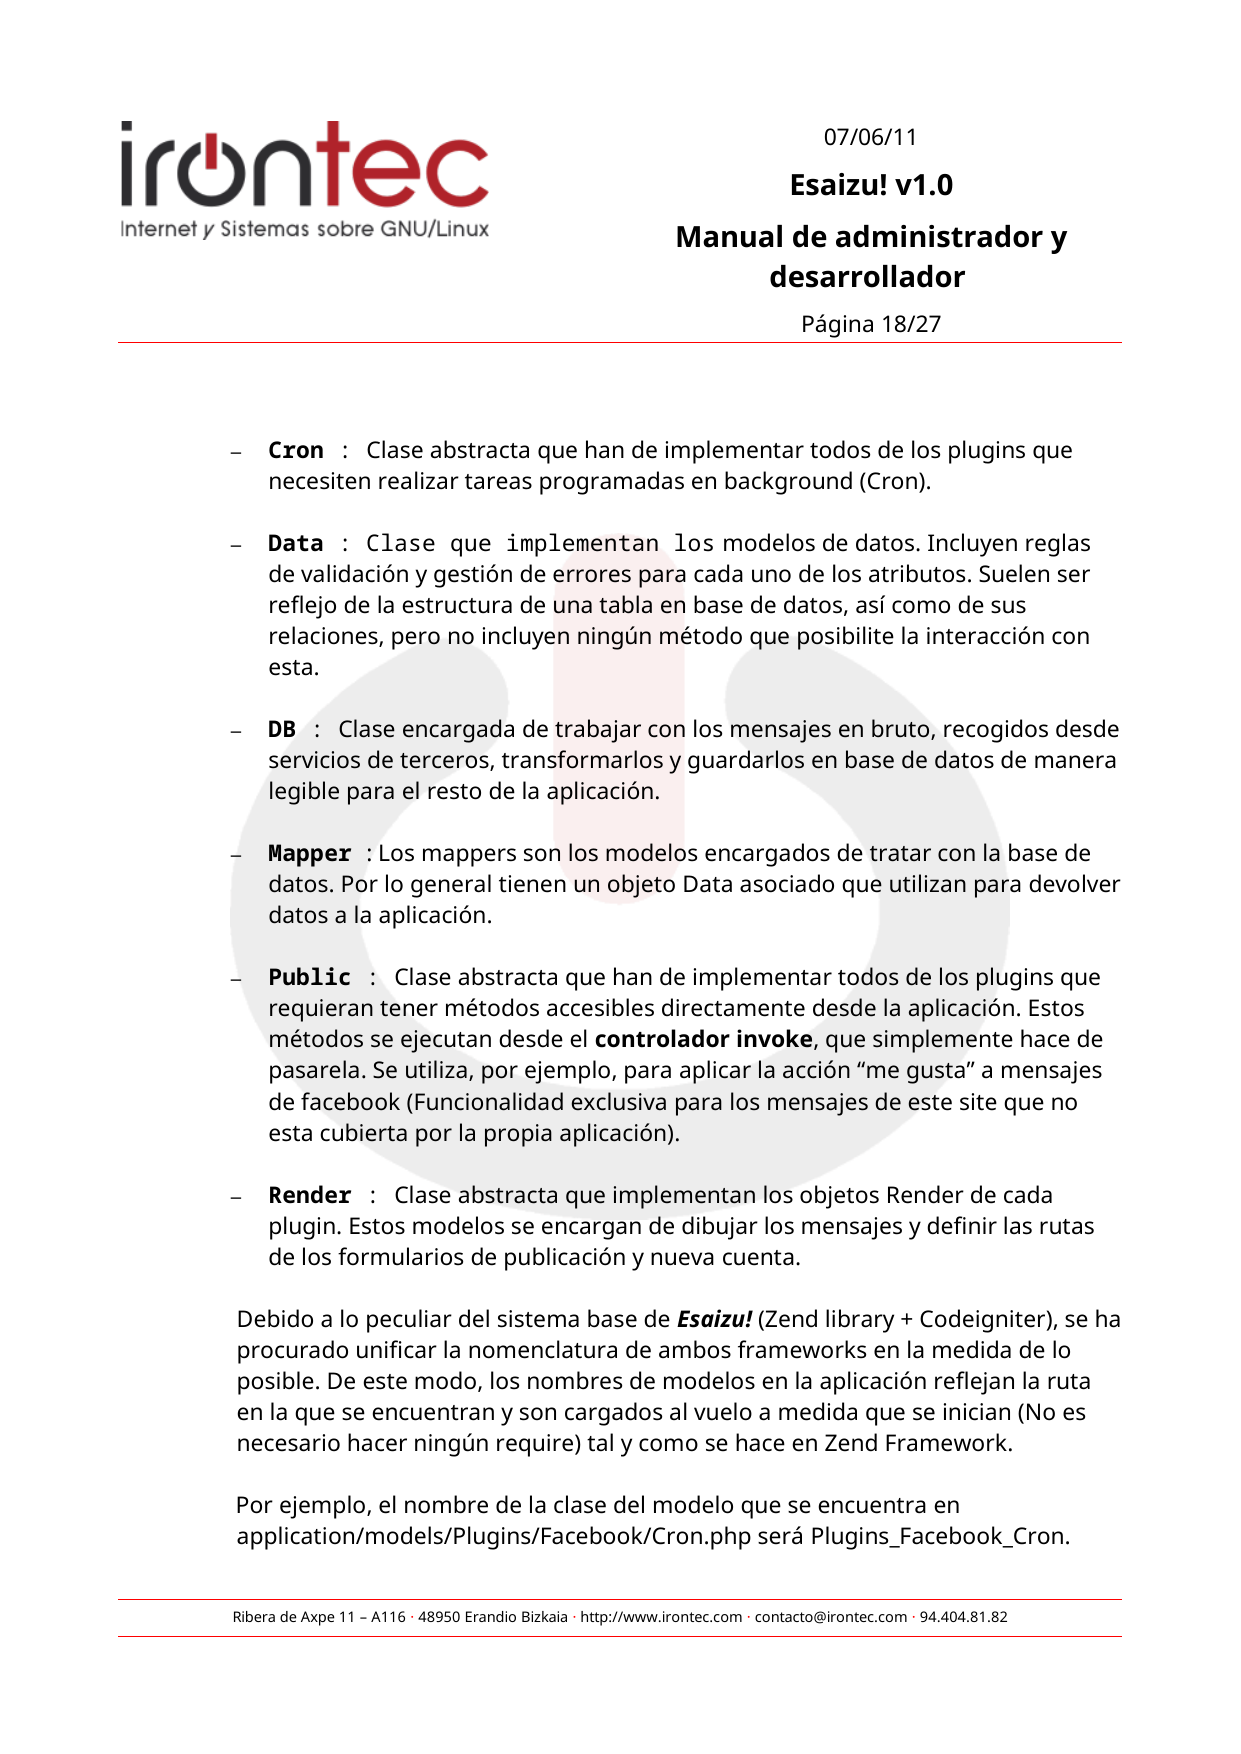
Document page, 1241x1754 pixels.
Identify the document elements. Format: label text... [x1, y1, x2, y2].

text Debido a lo peculiar del sistema base de Esaizu! (Zend library + Codeigniter), se ha procurado unificar la nomenclatura de ambos frameworks en la medida de lo posible. De este modo, los nombres de modelos en la aplicación reflejan la ruta en la que se encuentran y son cargados al vuelo a medida que se inician (No es necesario hacer ningún require) tal y como se hace en Zend Framework. [235, 1303, 1122, 1458]
list Public : Clase abstracta que han de implementar todos de los plugins que requieran tener métodos accesibles directamente desde la aplicación. Estos métodos se ejecutan desde el controlador invoke, que simplemente hace de pasarela. Se utiliza, por ejemplo, para aplicar la acción “me gusta” a mensajes de facebook (Funcionalidad exclusiva para los mensajes de este site que no esta cubierta por la propia aplicación). [231, 961, 1122, 1148]
picture [121, 121, 489, 240]
picture [230, 547, 1010, 731]
picture [230, 981, 1010, 1197]
picture [230, 857, 1010, 979]
picture [230, 733, 1010, 855]
list Mapper : Los mappers son los modelos encargados de tratar con la base de datos. Por lo general tienen un objeto Data asociado que utilizan para devolver datos a la aplicación. [231, 837, 1122, 930]
list Cron : Clase abstracta que han de implementar todos de los plugins que necesiten realizar tareas programadas en background (Cron). [231, 434, 1122, 496]
list DB : Clase encargada de trabajar con los mensajes en bruto, recogidos desde servicios de terceros, transformarlos y guardarlos en base de datos de manera legible para el resto de la aplicación. [231, 713, 1122, 806]
text Por ejemplo, el nombre de la clase del modelo que se encuentra en application/models/Plugins/Facebook/Cron.php será Plugins_Facebook_Cron. [235, 1489, 1122, 1551]
list Render : Clase abstracta que implementan los objetos Render de cada plugin. Estos modelos se encargan de dibujar los mensajes y definir las rutas de los formularios de publicación y nueva cuenta. [231, 1179, 1122, 1272]
list Data : Clase que implementan los modelos de datos. Incluyen reglas de validación y gestión de errores para cada uno de los atributos. Suelen ser reflejo de la estructura de una tabla en base de datos, así como de sus relaciones, pero no incluyen ningún método que posibilite la interacción con esta. [231, 527, 1122, 682]
